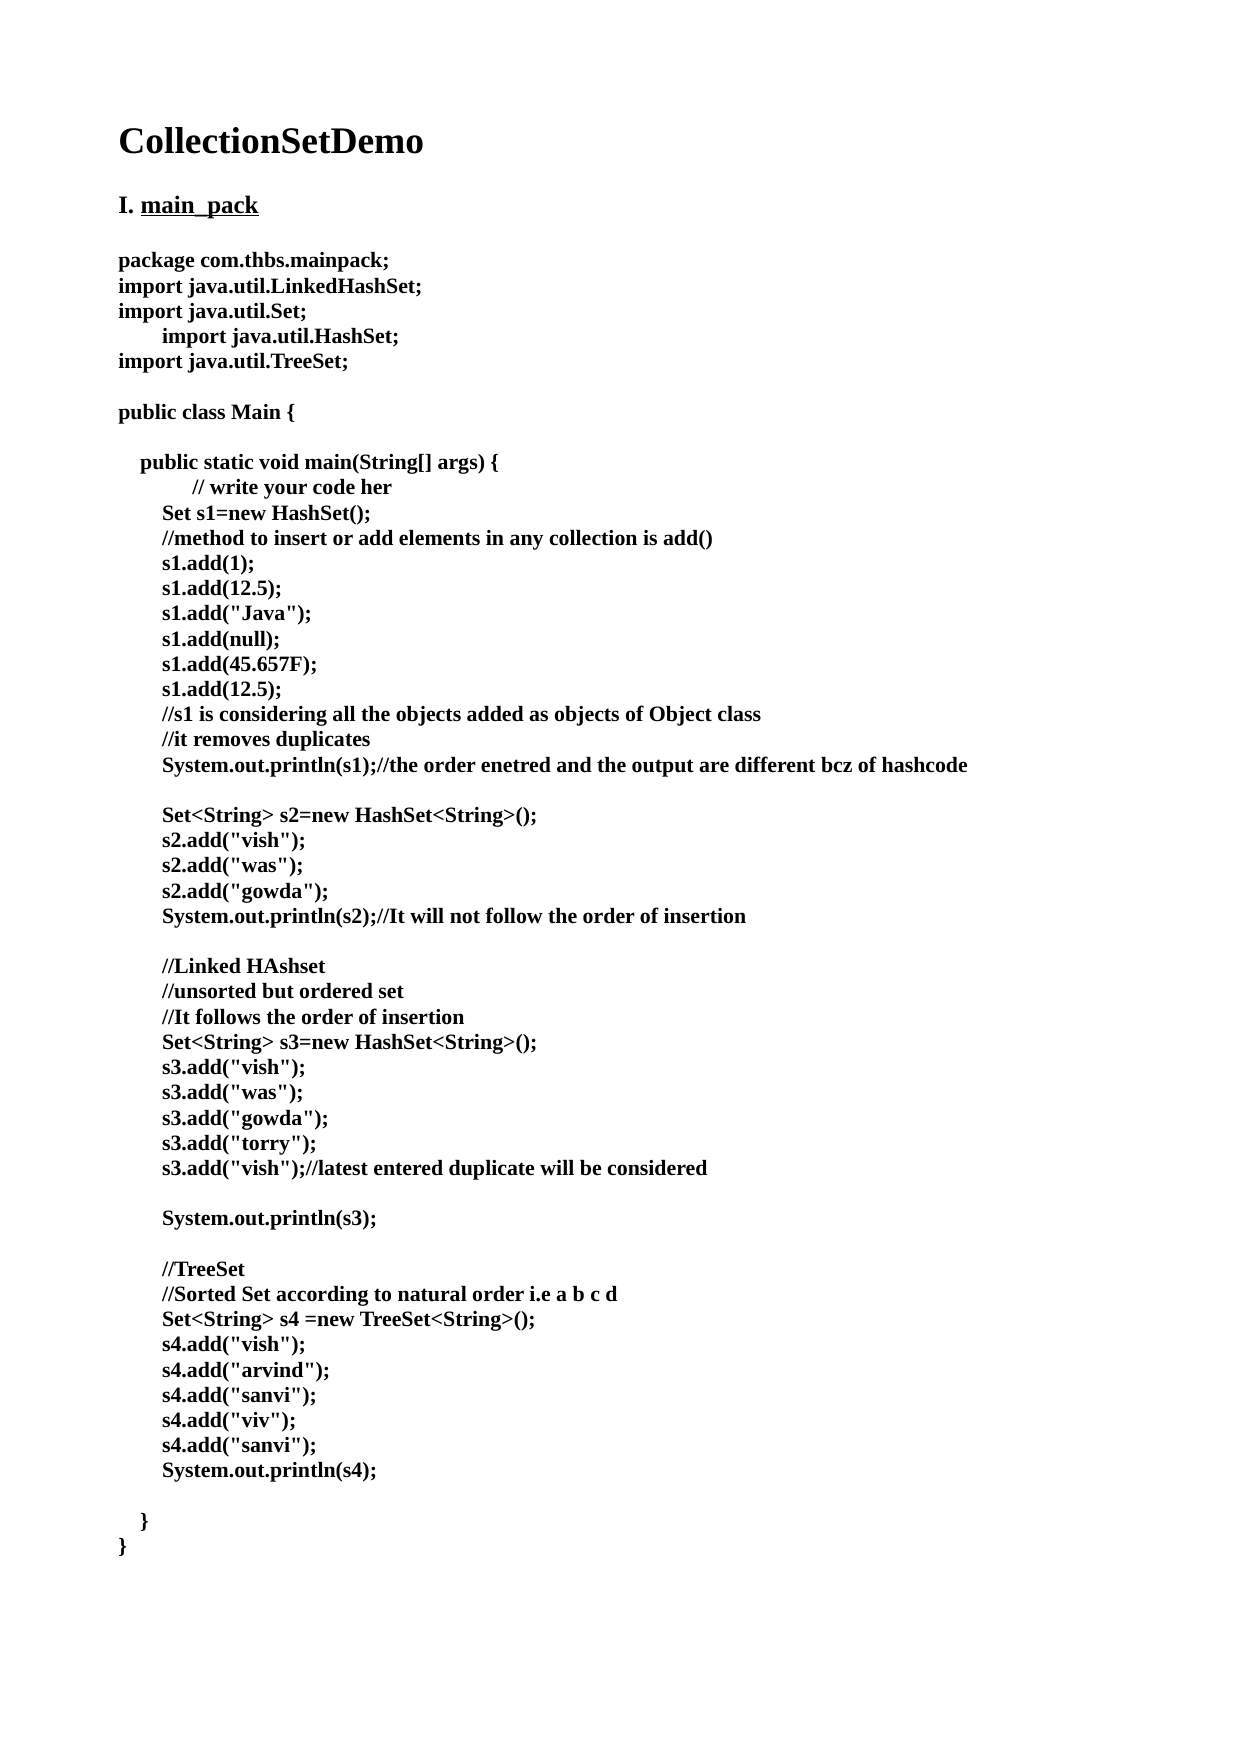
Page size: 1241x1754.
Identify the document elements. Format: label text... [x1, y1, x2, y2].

text I. main_pack [118, 190, 1122, 219]
text s1.add(12.5); [118, 575, 1122, 600]
text s4.add("sanvi"); [118, 1432, 1122, 1457]
text public class Main { [118, 399, 1122, 424]
text s2.add("was"); [118, 852, 1122, 878]
text s4.add("arvind"); [118, 1357, 1122, 1382]
text import java.util.TreeSet; [118, 348, 1122, 373]
text s1.add("Java"); [118, 600, 1122, 626]
text Set<String> s2=new HashSet<String>(); [118, 802, 1122, 827]
text } [118, 1508, 1122, 1533]
text s1.add(45.657F); [118, 651, 1122, 676]
text s3.add("vish"); [118, 1054, 1122, 1079]
text import java.util.Set; [118, 298, 1122, 323]
text //Linked HAshset [118, 953, 1122, 978]
text // write your code her [118, 474, 1122, 499]
text //TreeSet [118, 1256, 1122, 1281]
text package com.thbs.mainpack; [118, 247, 1122, 273]
text s4.add("vish"); [118, 1331, 1122, 1357]
text Set<String> s4 =new TreeSet<String>(); [118, 1306, 1122, 1331]
text s3.add("torry"); [118, 1130, 1122, 1155]
text s3.add("gowda"); [118, 1104, 1122, 1130]
text System.out.println(s2);//It will not follow the order of insertion [118, 903, 1122, 928]
text Set<String> s3=new HashSet<String>(); [118, 1029, 1122, 1054]
text CollectionSetDemo [118, 118, 1122, 161]
text System.out.println(s1);//the order enetred and the output are different bcz of hashcode [118, 752, 1122, 777]
text //it removes duplicates [118, 726, 1122, 752]
text Set s1=new HashSet(); [118, 499, 1122, 525]
text import java.util.HashSet; [118, 323, 1122, 348]
text //Sorted Set according to natural order i.e a b c d [118, 1281, 1122, 1306]
text } [118, 1533, 1122, 1558]
text s2.add("vish"); [118, 827, 1122, 852]
text public static void main(String[] args) { [118, 449, 1122, 474]
text //method to insert or add elements in any collection is add() [118, 525, 1122, 550]
text System.out.println(s4); [118, 1457, 1122, 1483]
text s4.add("sanvi"); [118, 1382, 1122, 1407]
text s3.add("was"); [118, 1079, 1122, 1104]
text s1.add(12.5); [118, 676, 1122, 701]
text System.out.println(s3); [118, 1205, 1122, 1231]
text //s1 is considering all the objects added as objects of Object class [118, 701, 1122, 726]
text s1.add(1); [118, 550, 1122, 575]
text //It follows the order of insertion [118, 1004, 1122, 1029]
text s4.add("viv"); [118, 1407, 1122, 1432]
text //unsorted but ordered set [118, 978, 1122, 1004]
text s1.add(null); [118, 626, 1122, 651]
text s3.add("vish");//latest entered duplicate will be considered [118, 1155, 1122, 1180]
text s2.add("gowda"); [118, 878, 1122, 903]
text import java.util.LinkedHashSet; [118, 273, 1122, 298]
